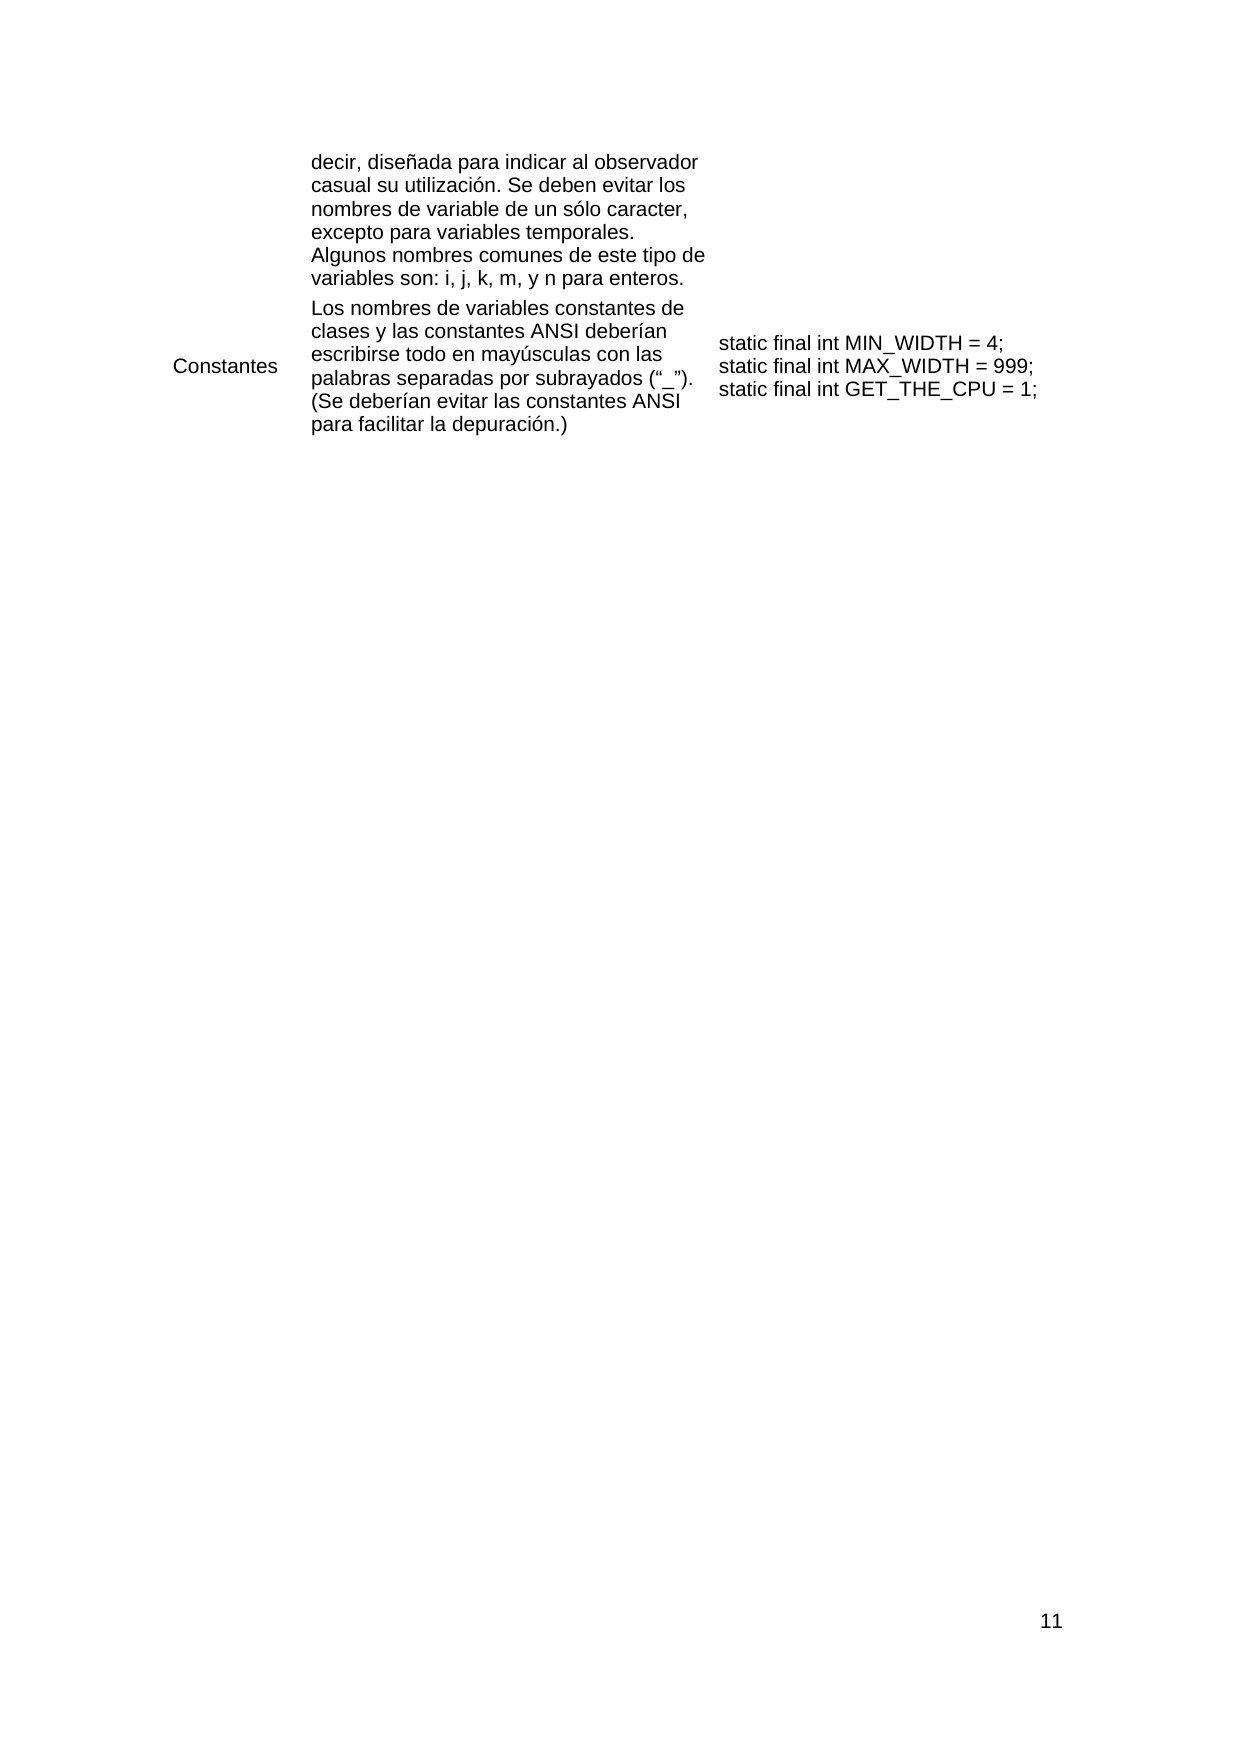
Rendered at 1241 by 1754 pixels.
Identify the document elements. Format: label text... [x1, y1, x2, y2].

table_cell Constantes [170, 293, 308, 439]
table_cell [170, 148, 308, 293]
table_cell static final int MIN_WIDTH = 4; static final int MAX_WIDTH = 999; static final int GET_THE_CPU = 1; [716, 293, 1071, 439]
table_cell Los nombres de variables constantes de clases y las constantes ANSI deberían escribirse todo en mayúsculas con las palabras separadas por subrayados (“_”). (Se deberían evitar las constantes ANSI para facilitar la depuración.) [308, 293, 716, 439]
table_cell [716, 148, 1071, 293]
table_cell decir, diseñada para indicar al observador casual su utilización. Se deben evitar los nombres de variable de un sólo caracter, excepto para variables temporales. Algunos nombres comunes de este tipo de variables son: i, j, k, m, y n para enteros. [308, 148, 716, 293]
